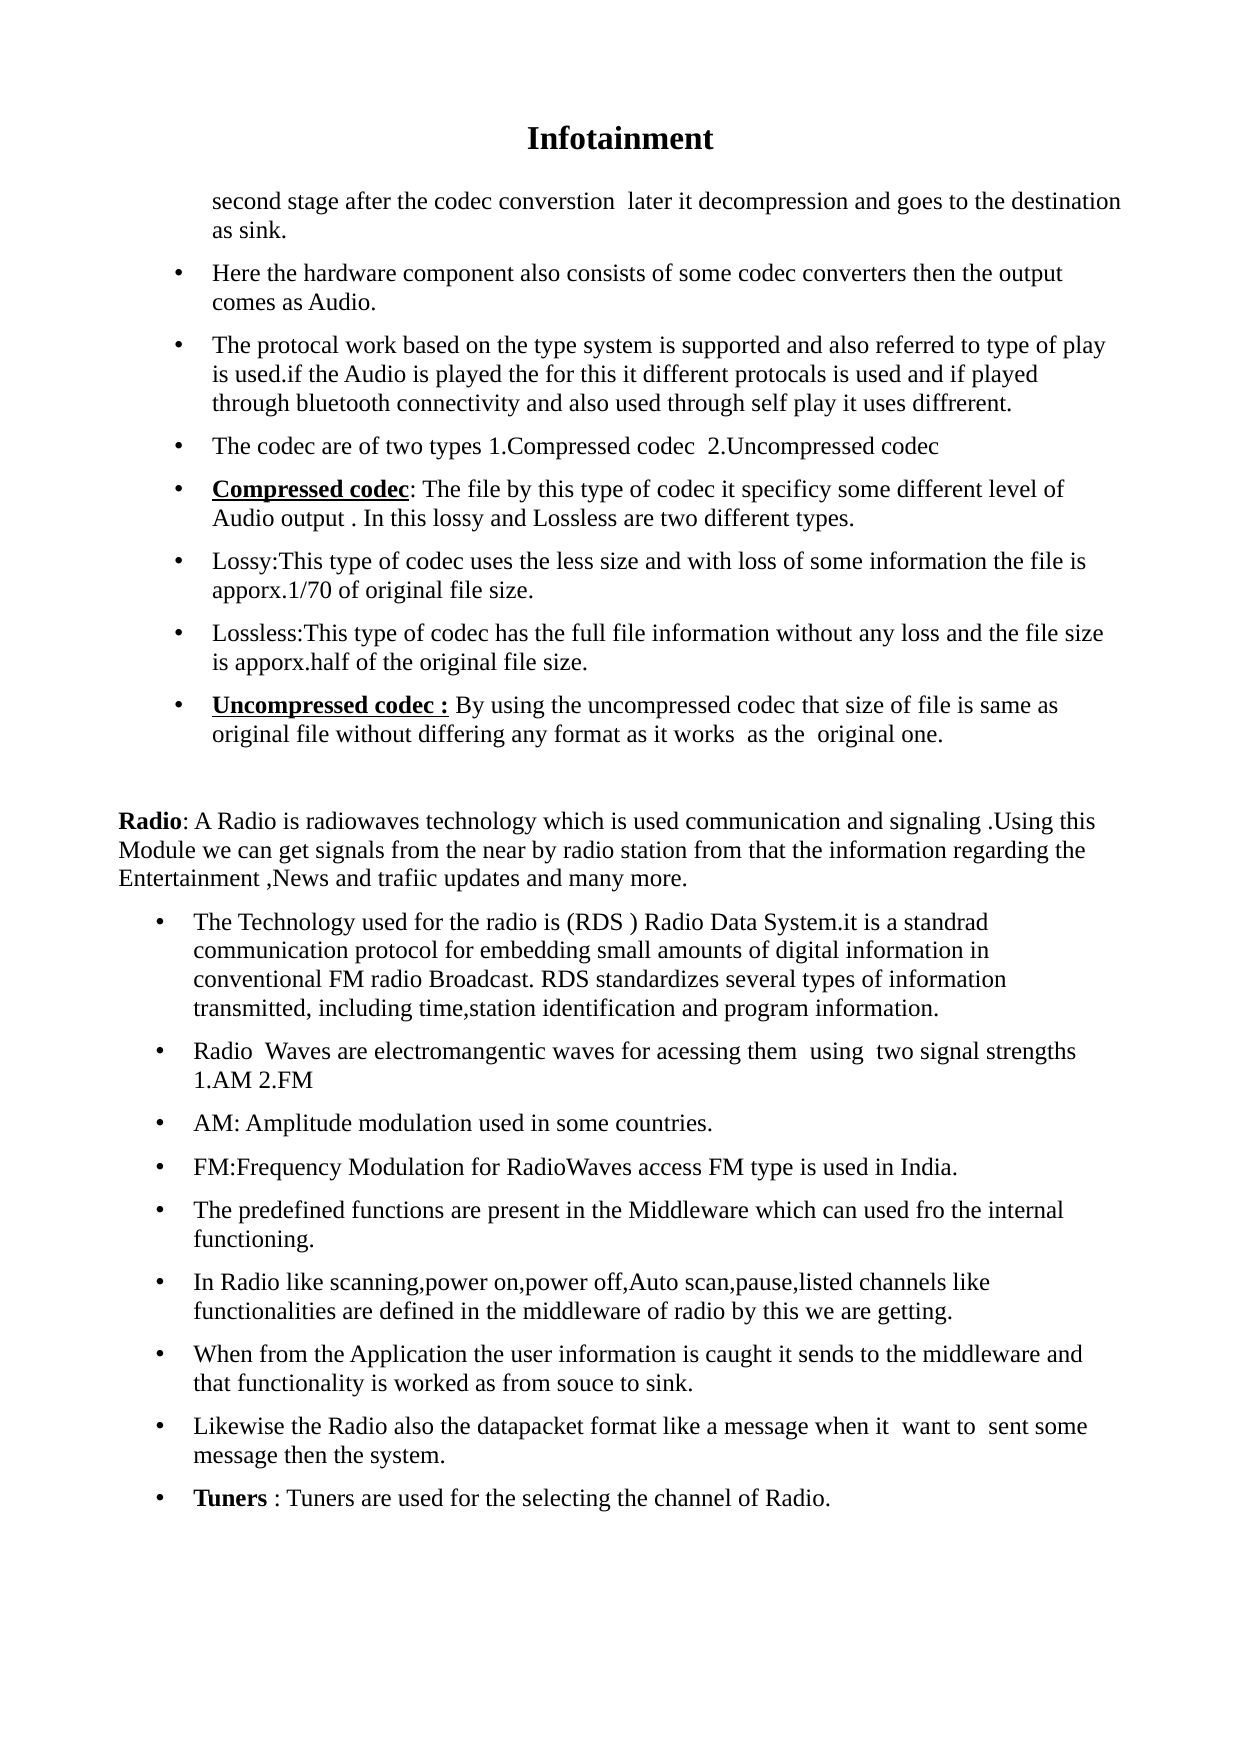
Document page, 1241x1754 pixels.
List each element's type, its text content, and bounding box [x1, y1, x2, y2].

list The codec are of two types 1.Compressed codec 2.Uncompressed codec [174, 431, 1122, 460]
list Tuners : Tuners are used for the selecting the channel of Radio. [156, 1483, 1122, 1512]
list Lossless:This type of codec has the full file information without any loss and the file size is apporx.half of the original file size. [174, 618, 1122, 676]
list Compressed codec: The file by this type of codec it specificy some different level of Audio output . In this lossy and Lossless are two different types. [174, 474, 1122, 532]
list The protocal work based on the type system is supported and also referred to type of play is used.if the Audio is played the for this it different protocals is used and if played through bluetooth connectivity and also used through self play it uses diffrerent. [174, 330, 1122, 416]
list AM: Amplitude modulation used in some countries. [156, 1108, 1122, 1137]
list In Radio like scanning,power on,power off,Auto scan,pause,listed channels like functionalities are defined in the middleware of radio by this we are getting. [156, 1267, 1122, 1325]
text Radio: A Radio is radiowaves technology which is used communication and signaling .Using this Module we can get signals from the near by radio station from that the information regarding the Entertainment ,News and trafiic updates and many more. [118, 806, 1122, 892]
list The Technology used for the radio is (RDS ) Radio Data System.it is a standrad communication protocol for embedding small amounts of digital information in conventional FM radio Broadcast. RDS standardizes several types of information transmitted, including time,station identification and program information. [156, 907, 1122, 1022]
list second stage after the codec converstion later it decompression and goes to the destination as sink. [174, 186, 1122, 243]
list Lossy:This type of codec uses the less size and with loss of some information the file is apporx.1/70 of original file size. [174, 546, 1122, 604]
list Radio Waves are electromangentic waves for acessing them using two signal strengths 1.AM 2.FM [156, 1036, 1122, 1094]
list When from the Application the user information is caught it sends to the middleware and that functionality is worked as from souce to sink. [156, 1339, 1122, 1397]
list Likewise the Radio also the datapacket format like a message when it want to sent some message then the system. [156, 1411, 1122, 1469]
list Uncompressed codec : By using the uncompressed codec that size of file is same as original file without differing any format as it works as the original one. [174, 691, 1122, 748]
list The predefined functions are present in the Middleware which can used fro the internal functioning. [156, 1195, 1122, 1253]
list FM:Frequency Modulation for RadioWaves access FM type is used in India. [156, 1152, 1122, 1181]
list Here the hardware component also consists of some codec converters then the output comes as Audio. [174, 258, 1122, 316]
